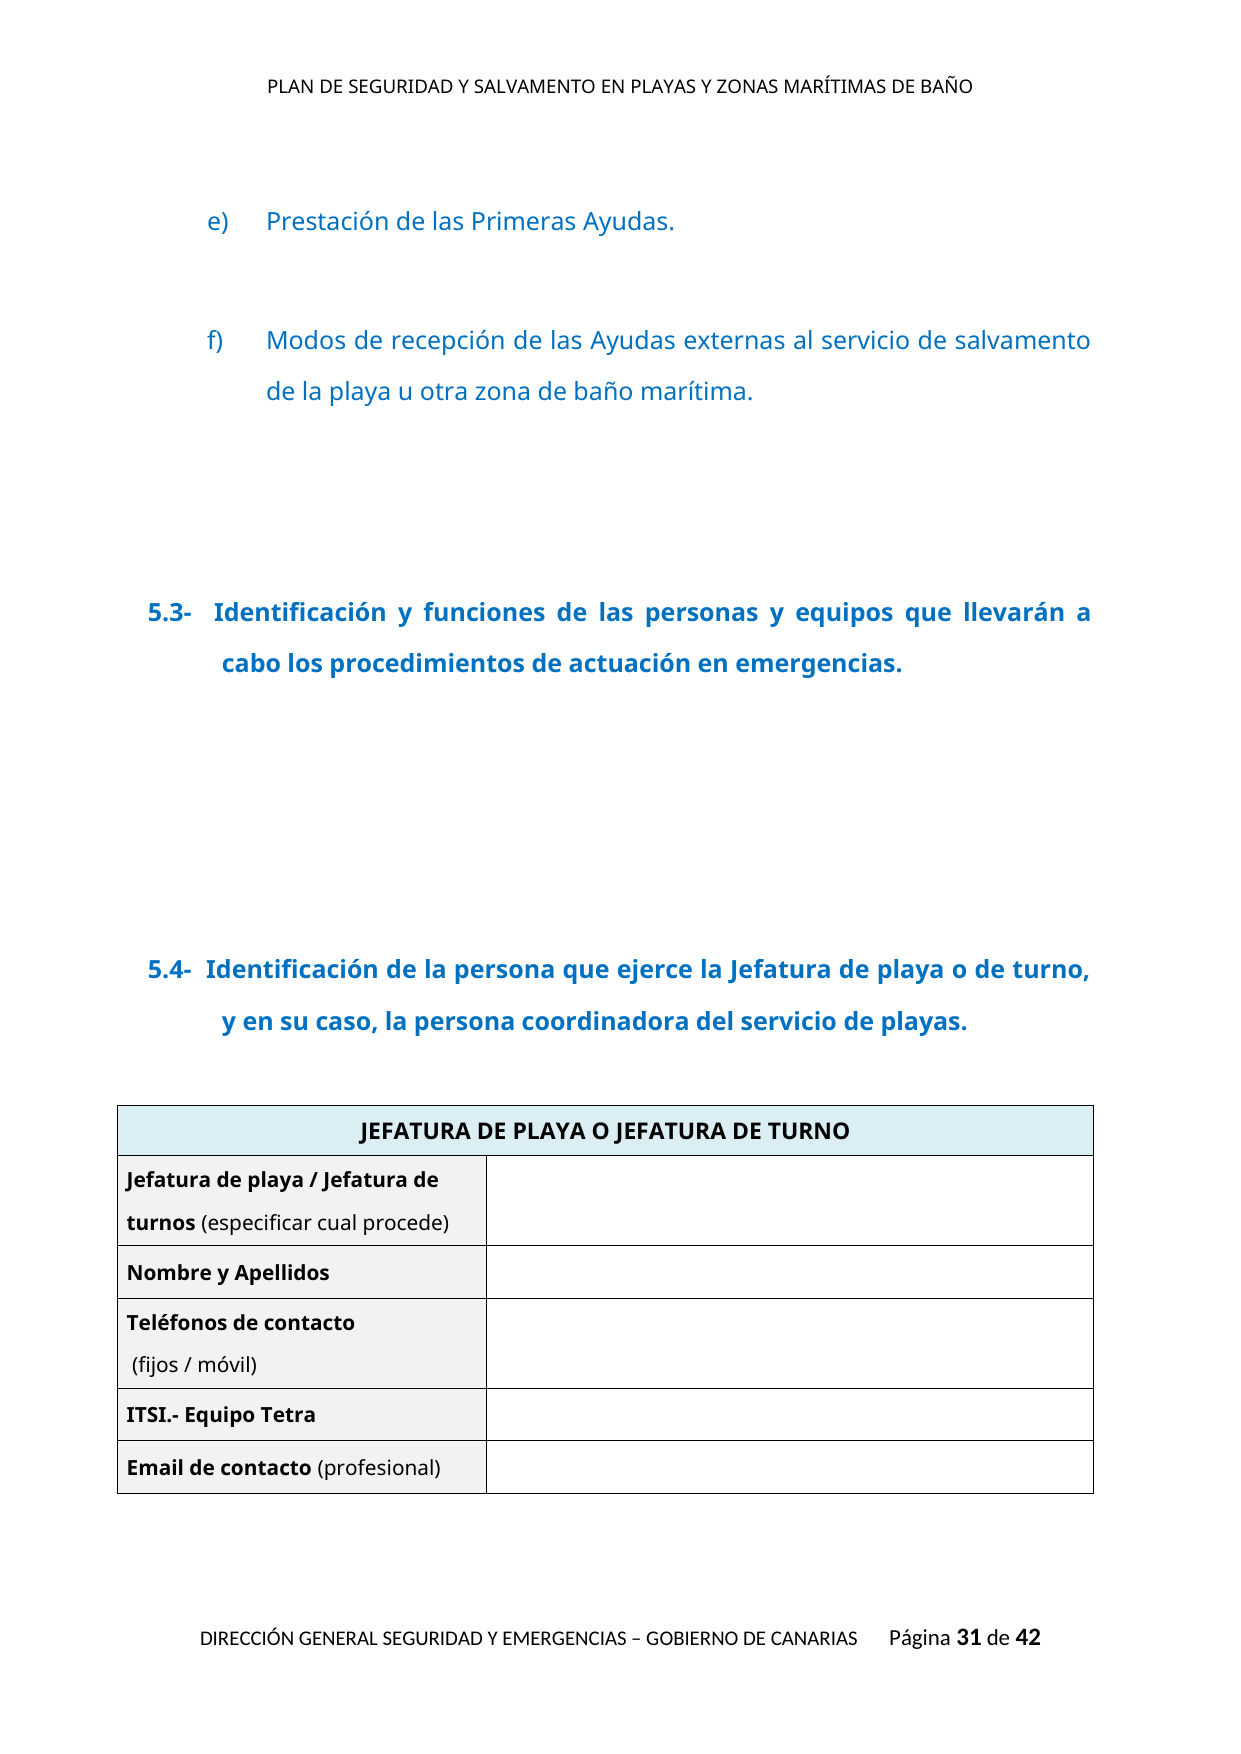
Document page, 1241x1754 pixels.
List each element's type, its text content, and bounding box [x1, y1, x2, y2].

table_cell [487, 1441, 1093, 1493]
table_cell [487, 1246, 1093, 1298]
subtitle 5.4- Identificación de la persona que ejerce la Jefatura de playa o de turno, y en su caso, la persona coordinadora del servicio de playas. [148, 952, 1092, 1037]
table_cell [487, 1299, 1093, 1388]
table_cell [487, 1156, 1093, 1245]
text f) Modos de recepción de las Ayudas externas al servicio de salvamento de la playa u otra zona de baño marítima. [207, 322, 1092, 408]
table_cell Email de contacto (profesional) [118, 1441, 486, 1493]
text e) Prestación de las Primeras Ayudas. [207, 203, 1092, 237]
table_cell Jefatura de playa / Jefatura de turnos (especificar cual procede) [118, 1156, 486, 1245]
table_cell [487, 1389, 1093, 1440]
table_cell Nombre y Apellidos [118, 1246, 486, 1298]
table_cell ITSI.- Equipo Tetra [118, 1389, 486, 1440]
table_header JEFATURA DE PLAYA O JEFATURA DE TURNO [118, 1106, 1093, 1155]
subtitle 5.3- Identificación y funciones de las personas y equipos que llevarán a cabo los procedimientos de actuación en emergencias. [148, 595, 1092, 680]
table_cell Teléfonos de contacto (fijos / móvil) [118, 1299, 486, 1388]
